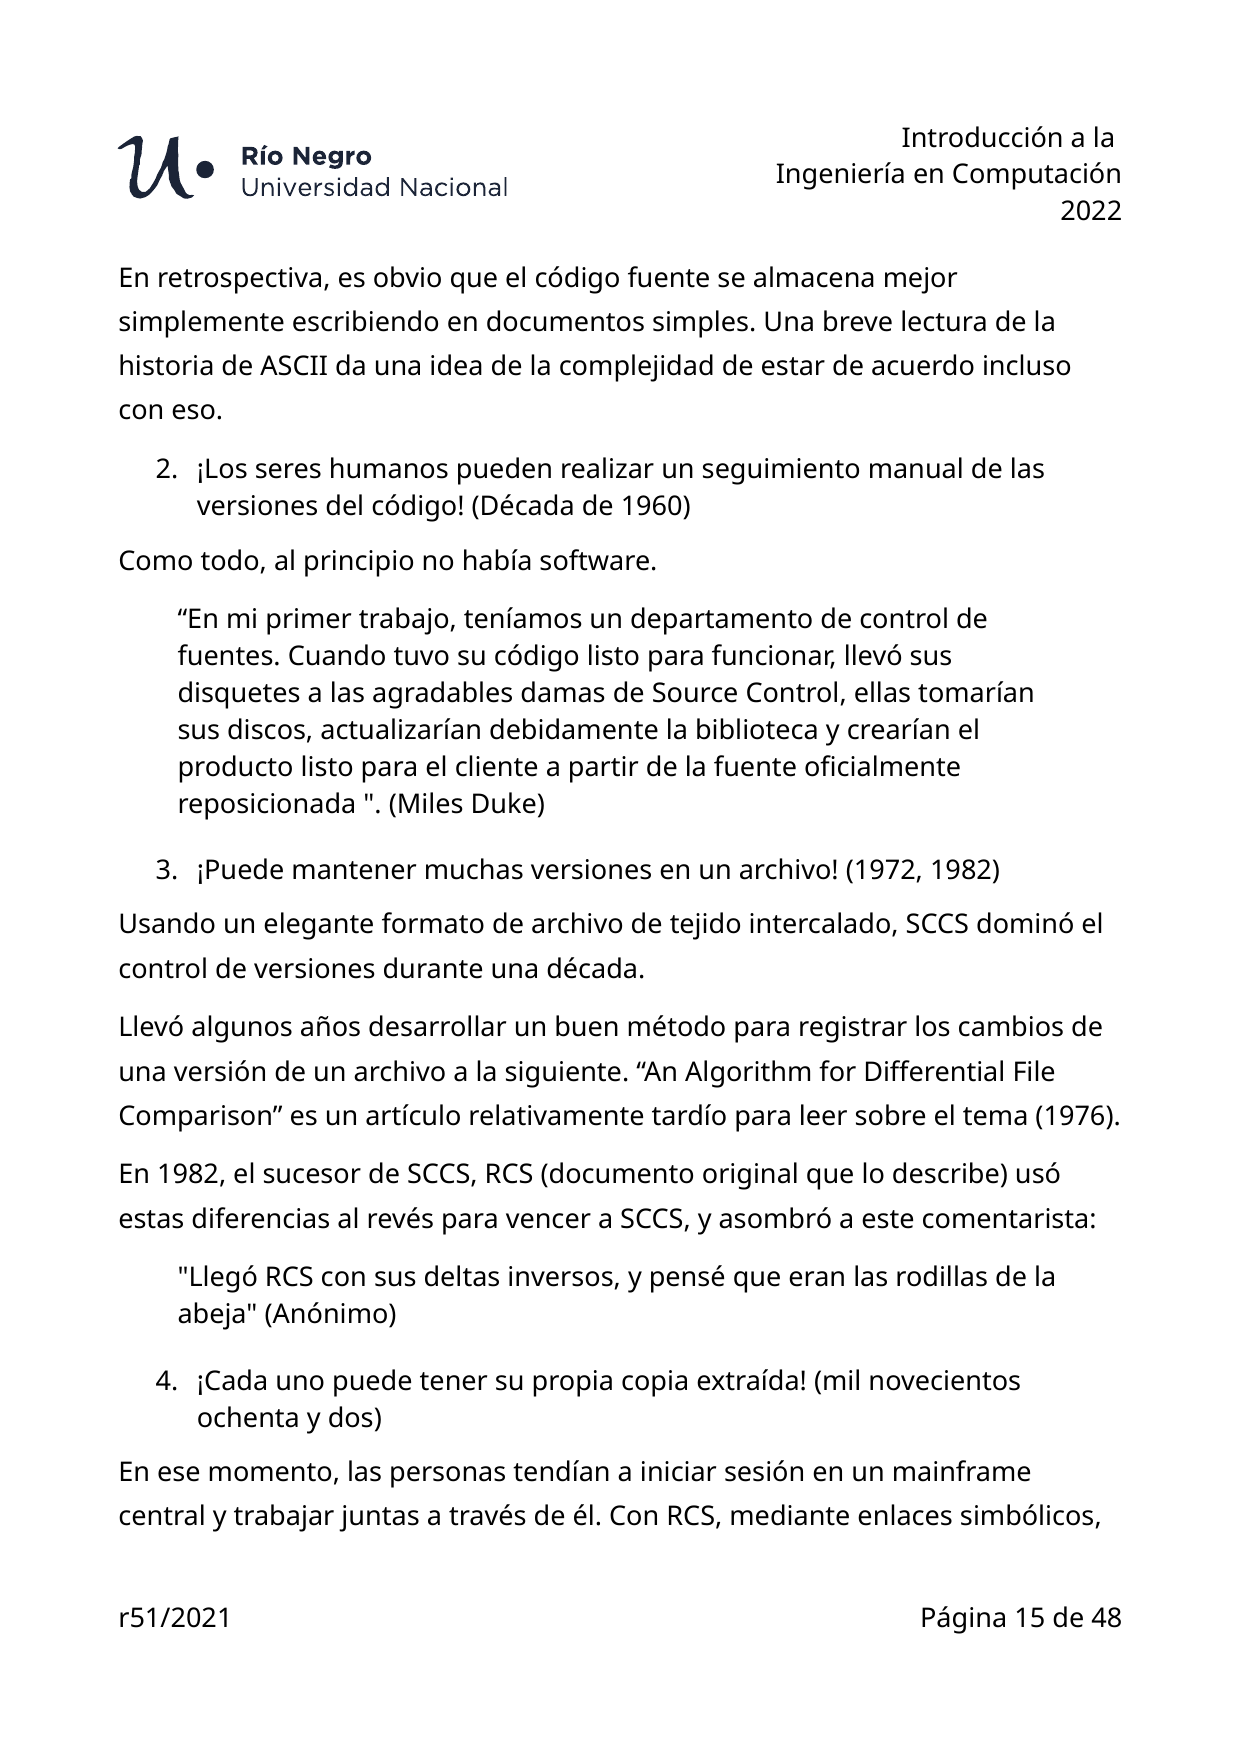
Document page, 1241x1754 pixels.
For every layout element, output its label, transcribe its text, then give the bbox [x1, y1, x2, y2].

text En 1982, el sucesor de SCCS, RCS (documento original que lo describe) usó estas diferencias al revés para vencer a SCCS, y asombró a este comentarista: [118, 1155, 1122, 1236]
text En retrospectiva, es obvio que el código fuente se almacena mejor simplemente escribiendo en documentos simples. Una breve lectura de la historia de ASCII da una idea de la complejidad de estar de acuerdo incluso con eso. [118, 258, 1122, 428]
text Llevó algunos años desarrollar un buen método para registrar los cambios de una versión de un archivo a la siguiente. “An Algorithm for Differential File Comparison” es un artículo relativamente tardío para leer sobre el tema (1976). [118, 1008, 1122, 1133]
list ¡Puede mantener muchas versiones en un archivo! (1972, 1982) [155, 850, 1122, 887]
text En ese momento, las personas tendían a iniciar sesión en un mainframe central y trabajar juntas a través de él. Con RCS, mediante enlaces simbólicos, [118, 1453, 1122, 1534]
text “En mi primer trabajo, teníamos un departamento de control de fuentes. Cuando tuvo su código listo para funcionar, llevó sus disquetes a las agradables damas de Source Control, ellas tomarían sus discos, actualizarían debidamente la biblioteca y crearían el producto listo para el cliente a partir de la fuente oficialmente reposicionada ". (Miles Duke) [177, 600, 1063, 821]
list ¡Cada uno puede tener su propia copia extraída! (mil novecientos ochenta y dos) [155, 1361, 1122, 1435]
text Como todo, al principio no había software. [118, 541, 1122, 578]
text Usando un elegante formato de archivo de tejido intercalado, SCCS dominó el control de versiones durante una década. [118, 905, 1122, 986]
text "Llegó RCS con sus deltas inversos, y pensé que eran las rodillas de la abeja" (Anónimo) [177, 1258, 1063, 1332]
list ¡Los seres humanos pueden realizar un seguimiento manual de las versiones del código! (Década de 1960) [155, 449, 1122, 523]
